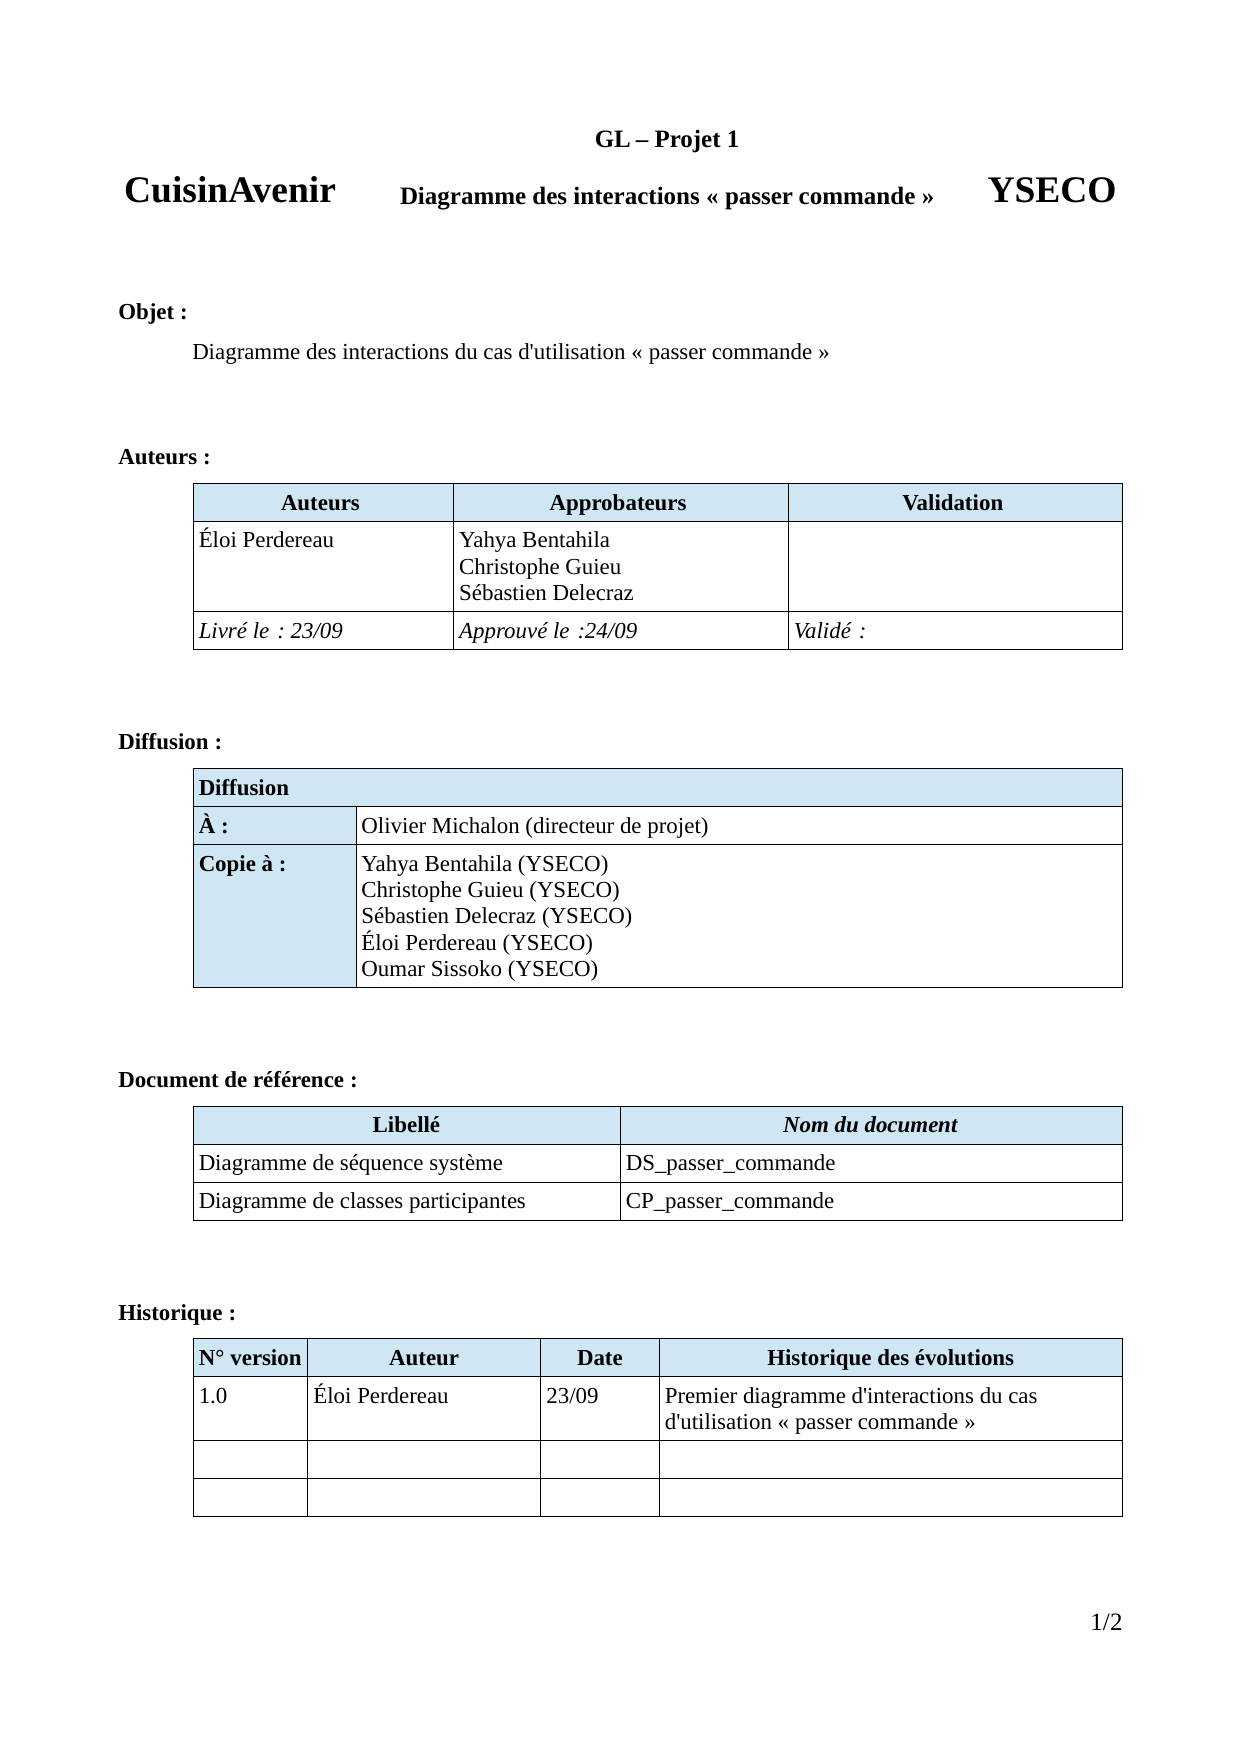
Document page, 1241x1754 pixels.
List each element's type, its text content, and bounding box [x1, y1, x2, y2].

text Document de référence : [118, 1066, 1122, 1093]
table_cell [660, 1441, 1122, 1478]
table_cell Olivier Michalon (directeur de projet) [357, 807, 1122, 844]
table_cell [789, 522, 1122, 611]
table_cell [194, 1479, 307, 1516]
table_cell 23/09 [541, 1377, 659, 1440]
table_cell Diagramme de séquence système [194, 1145, 620, 1182]
table_header Diffusion [194, 769, 1122, 806]
table_cell [308, 1479, 540, 1516]
text Diagramme des interactions du cas d'utilisation « passer commande » [118, 338, 1122, 364]
table_cell CP_passer_commande [621, 1183, 1122, 1219]
table_cell Copie à : [194, 845, 356, 987]
table_header Date [541, 1339, 659, 1376]
text Objet : [118, 298, 1122, 325]
text Auteurs : [118, 443, 1122, 470]
table_header GL – Projet 1 Diagramme des interactions « passer commande » [353, 118, 981, 259]
table_header Auteur [308, 1339, 540, 1376]
table_cell Validé : [789, 612, 1122, 649]
text Historique : [118, 1299, 1122, 1325]
table_header Nom du document [621, 1107, 1122, 1144]
table_header Libellé [194, 1107, 620, 1144]
table_header YSECO [981, 118, 1122, 259]
table_cell 1.0 [194, 1377, 307, 1440]
table_cell Éloi Perdereau [308, 1377, 540, 1440]
table_cell Yahya Bentahila Christophe Guieu Sébastien Delecraz [454, 522, 788, 611]
table_cell Éloi Perdereau [194, 522, 453, 611]
table_header Auteurs [194, 484, 453, 521]
table_cell Approuvé le :24/09 [454, 612, 788, 649]
table_header Approbateurs [454, 484, 788, 521]
table_cell [541, 1441, 659, 1478]
text Diffusion : [118, 728, 1122, 755]
table_cell Premier diagramme d'interactions du cas d'utilisation « passer commande » [660, 1377, 1122, 1440]
table_header Historique des évolutions [660, 1339, 1122, 1376]
table_cell [194, 1441, 307, 1478]
table_header CuisinAvenir [118, 118, 352, 259]
table_cell [660, 1479, 1122, 1516]
table_cell [541, 1479, 659, 1516]
table_header Validation [789, 484, 1122, 521]
table_cell À : [194, 807, 356, 844]
table_cell [308, 1441, 540, 1478]
table_cell Diagramme de classes participantes [194, 1183, 620, 1219]
table_header N° version [194, 1339, 307, 1376]
table_cell DS_passer_commande [621, 1145, 1122, 1182]
table_cell Yahya Bentahila (YSECO) Christophe Guieu (YSECO) Sébastien Delecraz (YSECO) Éloi Perdereau (YSECO) Oumar Sissoko (YSECO) [357, 845, 1122, 987]
table_cell Livré le : 23/09 [194, 612, 453, 649]
